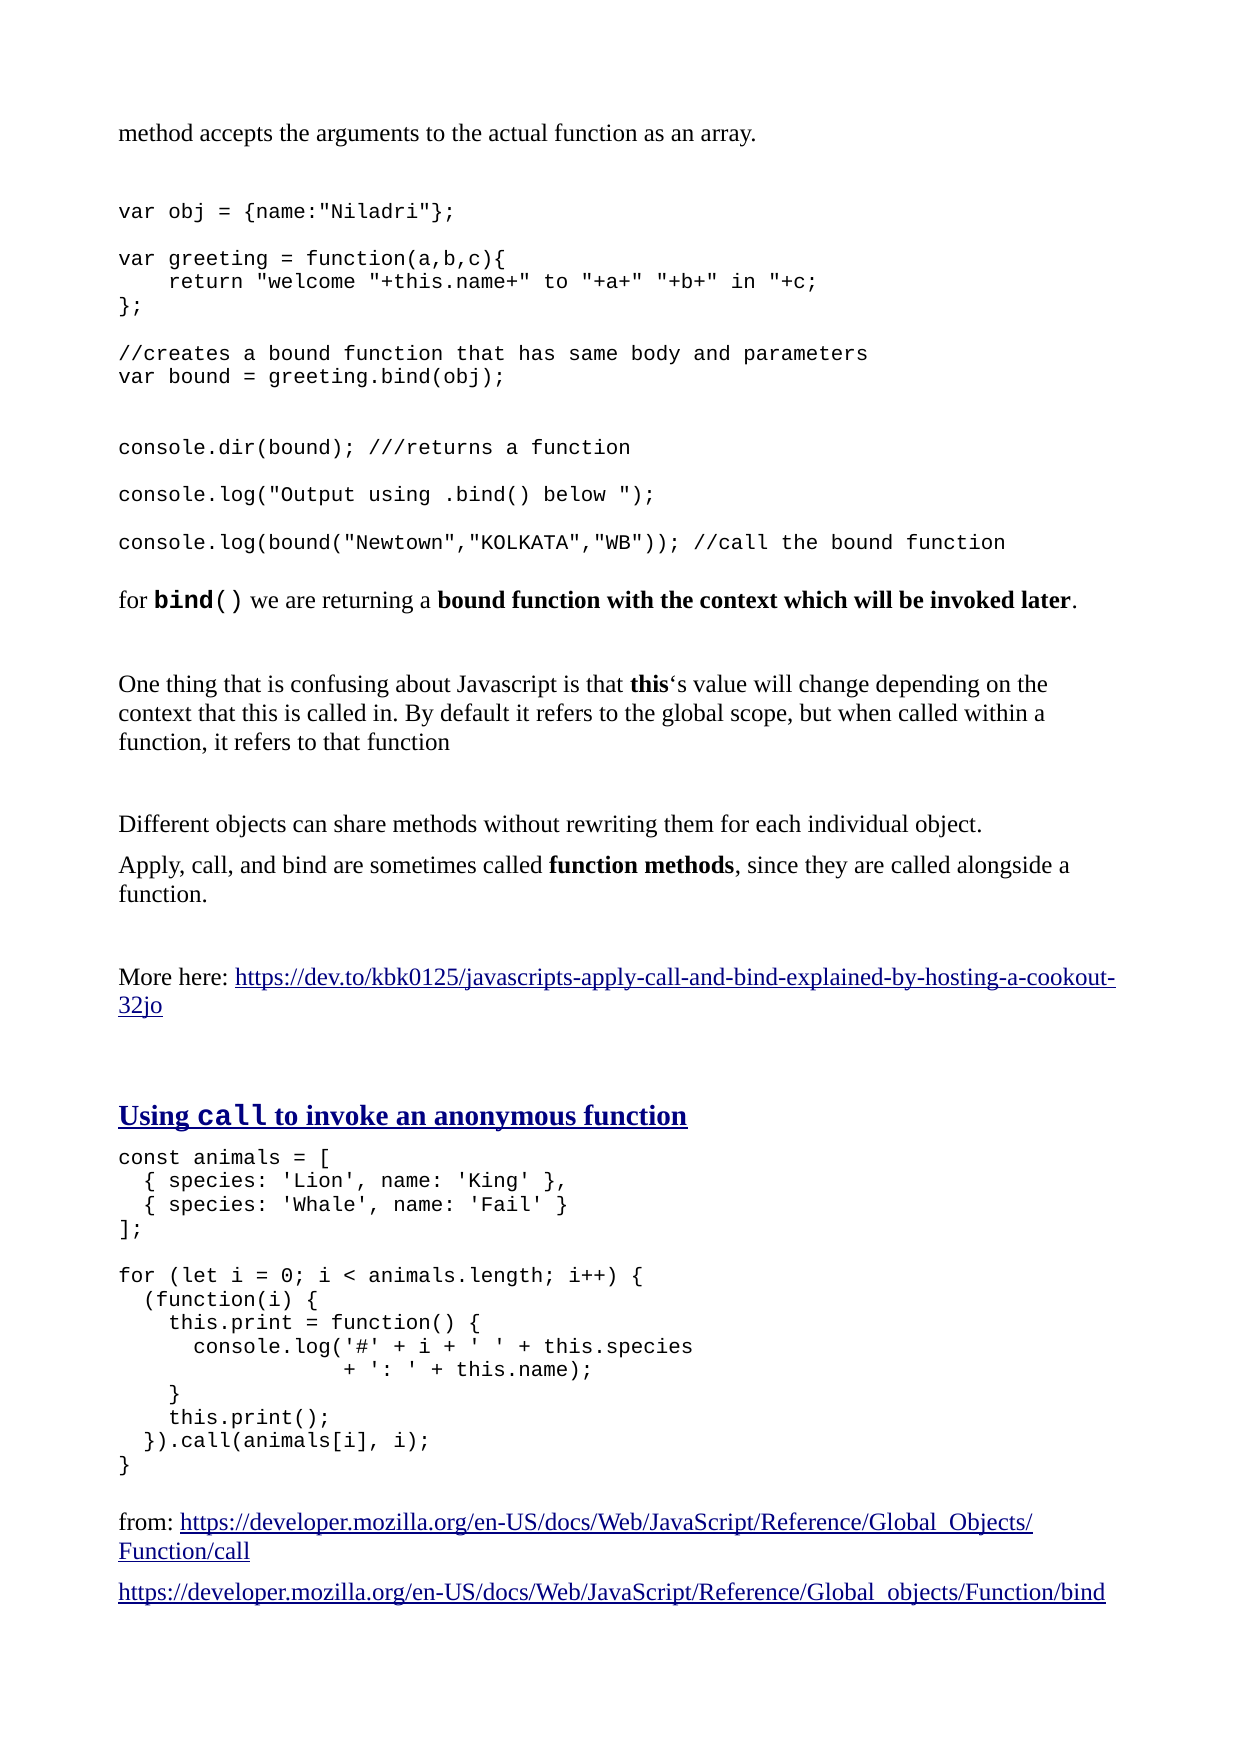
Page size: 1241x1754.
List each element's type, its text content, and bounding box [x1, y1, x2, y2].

text https://developer.mozilla.org/en-US/docs/Web/JavaScript/Reference/Global_objects/Function/bind [118, 1577, 1122, 1606]
text (function(i) { [118, 1288, 1122, 1312]
text //creates a bound function that has same body and parameters [118, 342, 1122, 366]
text ]; [118, 1218, 1122, 1241]
text console.log('#' + i + ' ' + this.species [118, 1336, 1122, 1359]
text console.log(bound("Newtown","KOLKATA","WB")); //call the bound function [118, 532, 1122, 555]
text for (let i = 0; i < animals.length; i++) { [118, 1265, 1122, 1288]
text var obj = {name:"Niladri"}; [118, 201, 1122, 224]
text from: https://developer.mozilla.org/en-US/docs/Web/JavaScript/Reference/Global_Objects/Function/call [118, 1507, 1122, 1565]
text More here: https://dev.to/kbk0125/javascripts-apply-call-and-bind-explained-by-hosting-a-cookout-32jo [118, 962, 1122, 1019]
text for bind() we are returning a bound function with the context which will be invoked later. [118, 585, 1122, 616]
text One thing that is confusing about Javascript is that this‘s value will change depending on the context that this is called in. By default it refers to the global scope, but when called within a function, it refers to that function [118, 669, 1122, 756]
text Apply, call, and bind are sometimes called function methods, since they are called alongside a function. [118, 851, 1122, 908]
subtitle Using call to invoke an anonymous function [118, 1098, 1122, 1134]
text return "welcome "+this.name+" to "+a+" "+b+" in "+c; [118, 272, 1122, 295]
text Different objects can share methods without rewriting them for each individual object. [118, 809, 1122, 838]
text + ': ' + this.name); [118, 1359, 1122, 1383]
text } [118, 1454, 1122, 1478]
text method accepts the arguments to the actual function as an array. [118, 118, 1122, 147]
text const animals = [ [118, 1147, 1122, 1170]
text { species: 'Lion', name: 'King' }, [118, 1170, 1122, 1194]
text { species: 'Whale', name: 'Fail' } [118, 1194, 1122, 1218]
text }).call(animals[i], i); [118, 1430, 1122, 1454]
text var bound = greeting.bind(obj); [118, 366, 1122, 390]
text console.log("Output using .bind() below "); [118, 484, 1122, 508]
text this.print(); [118, 1407, 1122, 1430]
text console.dir(bound); ///returns a function [118, 437, 1122, 461]
text } [118, 1383, 1122, 1407]
text var greeting = function(a,b,c){ [118, 248, 1122, 272]
text this.print = function() { [118, 1312, 1122, 1336]
text }; [118, 295, 1122, 319]
